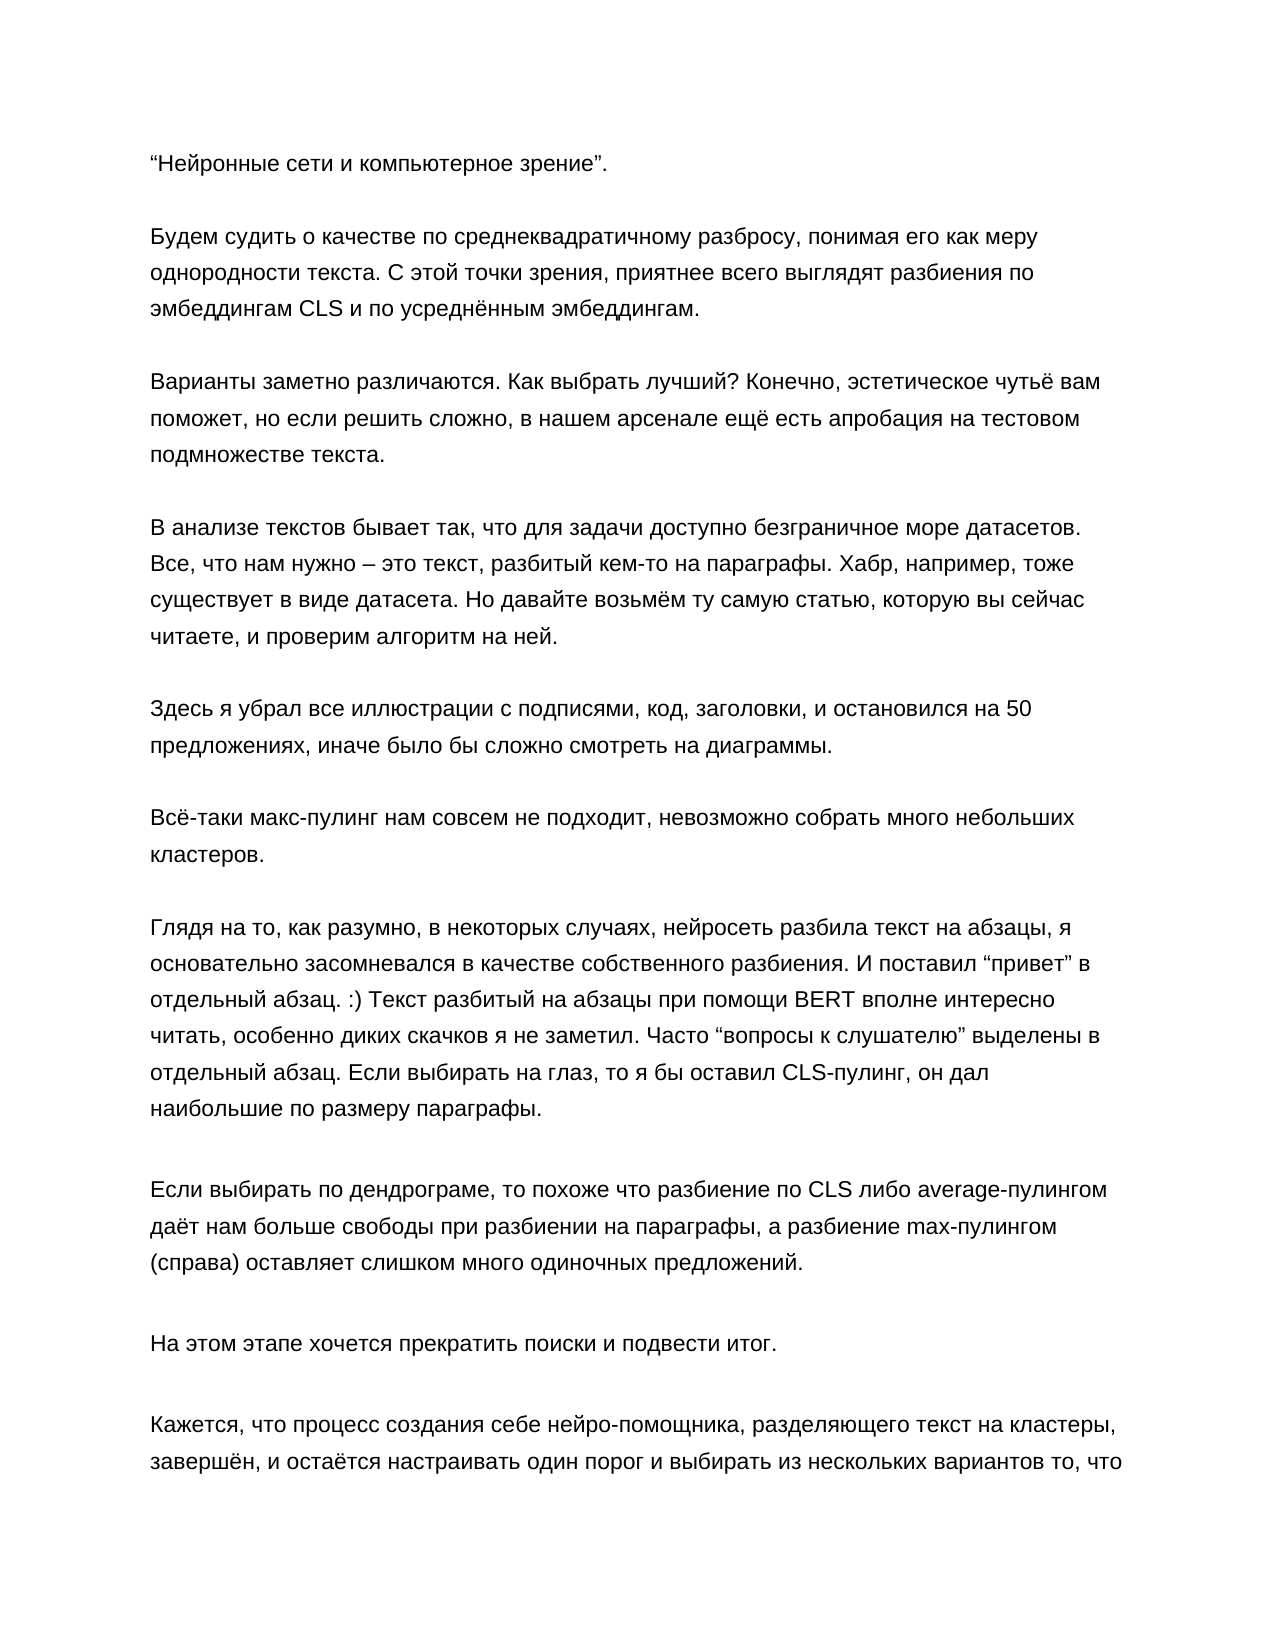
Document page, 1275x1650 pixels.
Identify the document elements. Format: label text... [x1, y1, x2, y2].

text Глядя на то, как разумно, в некоторых случаях, нейросеть разбила текст на абзацы, я основательно засомневался в качестве собственного разбиения. И поставил “привет” в отдельный абзац. :) Текст разбитый на абзацы при помощи BERT вполне интересно читать, особенно диких скачков я не заметил. Часто “вопросы к слушателю” выделены в отдельный абзац. Если выбирать на глаз, то я бы оставил CLS-пулинг, он дал наибольшие по размеру параграфы. [150, 913, 1125, 1122]
text Здесь я убрал все иллюстрации с подписями, код, заголовки, и остановился на 50 предложениях, иначе было бы сложно смотреть на диаграммы. [150, 695, 1125, 758]
text В анализе текстов бывает так, что для задачи доступно безграничное море датасетов. Все, что нам нужно – это текст, разбитый кем-то на параграфы. Хабр, например, тоже существует в виде датасета. Но давайте возьмём ту самую статью, которую вы сейчас читаете, и проверим алгоритм на ней. [150, 513, 1125, 649]
text Если выбирать по дендрограме, то похоже что разбиение по CLS либо average-пулингом даёт нам больше свободы при разбиении на параграфы, а разбиение max-пулингом (справа) оставляет слишком много одиночных предложений. [150, 1176, 1125, 1275]
text Варианты заметно различаются. Как выбрать лучший? Конечно, эстетическое чутьё вам поможет, но если решить сложно, в нашем арсенале ещё есть апробация на тестовом подмножестве текста. [150, 368, 1125, 467]
text Кажется, что процесс создания себе нейро-помощника, разделяющего текст на кластеры, завершён, и остаётся настраивать один порог и выбирать из нескольких вариантов то, что [150, 1411, 1125, 1474]
text “Нейронные сети и компьютерное зрение”. [150, 150, 1125, 176]
text Будем судить о качестве по среднеквадратичному разбросу, понимая его как меру однородности текста. С этой точки зрения, приятнее всего выглядят разбиения по эмбеддингам CLS и по усреднённым эмбеддингам. [150, 223, 1125, 322]
text Всё-таки макс-пулинг нам совсем не подходит, невозможно собрать много небольших кластеров. [150, 804, 1125, 867]
text На этом этапе хочется прекратить поиски и подвести итог. [150, 1330, 1125, 1357]
